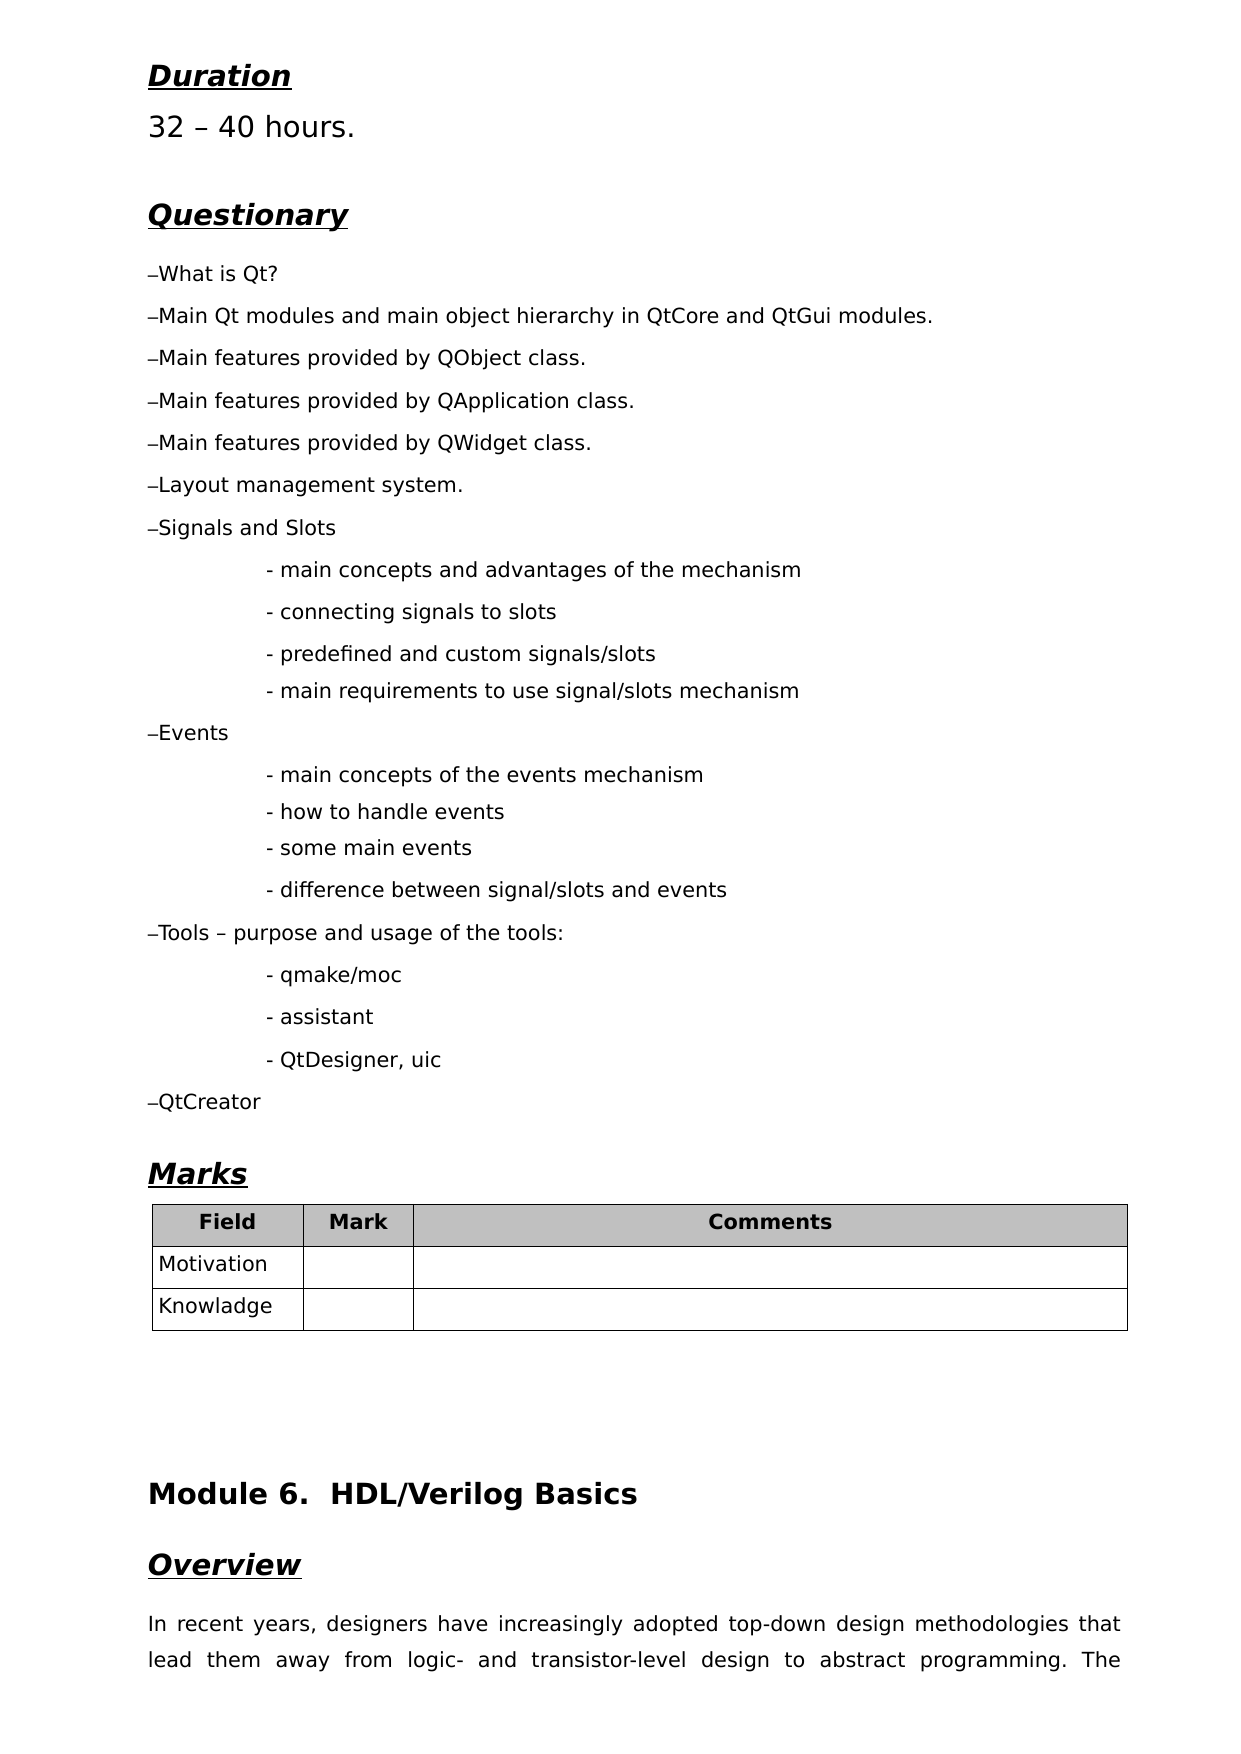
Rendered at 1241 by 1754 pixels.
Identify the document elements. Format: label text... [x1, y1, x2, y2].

table_header Comments [414, 1205, 1127, 1246]
subtitle Overview [148, 1548, 1122, 1582]
table_cell [414, 1247, 1127, 1288]
table_header Field [153, 1205, 303, 1246]
list What is Qt? [148, 262, 1122, 286]
text - main concepts of the events mechanism - how to handle events - some main events [148, 763, 1122, 860]
list Main features provided by QObject class. [148, 346, 1122, 371]
table_cell [304, 1247, 413, 1288]
text - assistant [148, 1005, 1122, 1029]
text - qmake/moc [148, 963, 1122, 987]
subtitle Questionary [148, 198, 1122, 232]
text - QtDesigner, uic [148, 1048, 1122, 1072]
subtitle Marks [148, 1157, 1122, 1191]
text - difference between signal/slots and events [148, 878, 1122, 903]
list Main features provided by QApplication class. [148, 389, 1122, 413]
table_cell Motivation [153, 1247, 303, 1288]
table_cell [304, 1289, 413, 1330]
list Layout management system. [148, 473, 1122, 498]
text - predefined and custom signals/slots - main requirements to use signal/slots mechanism [148, 642, 1122, 703]
list Main Qt modules and main object hierarchy in QtCore and QtGui modules. [148, 304, 1122, 328]
subtitle Duration 32 – 40 hours. [148, 59, 1122, 144]
text - main concepts and advantages of the mechanism [148, 558, 1122, 582]
table_header Mark [304, 1205, 413, 1246]
list Signals and Slots [148, 516, 1122, 540]
list Tools – purpose and usage of the tools: [148, 921, 1122, 945]
table_cell Knowladge [153, 1289, 303, 1330]
subtitle HDL/Verilog Basics [148, 1478, 1122, 1512]
text - connecting signals to slots [148, 600, 1122, 624]
list Events [148, 721, 1122, 745]
text In recent years, designers have increasingly adopted top-down design methodologies that lead them away from logic- and transistor-level design to abstract programming. The [148, 1612, 1122, 1672]
list QtCreator [148, 1090, 1122, 1114]
table_cell [414, 1289, 1127, 1330]
list Main features provided by QWidget class. [148, 431, 1122, 455]
